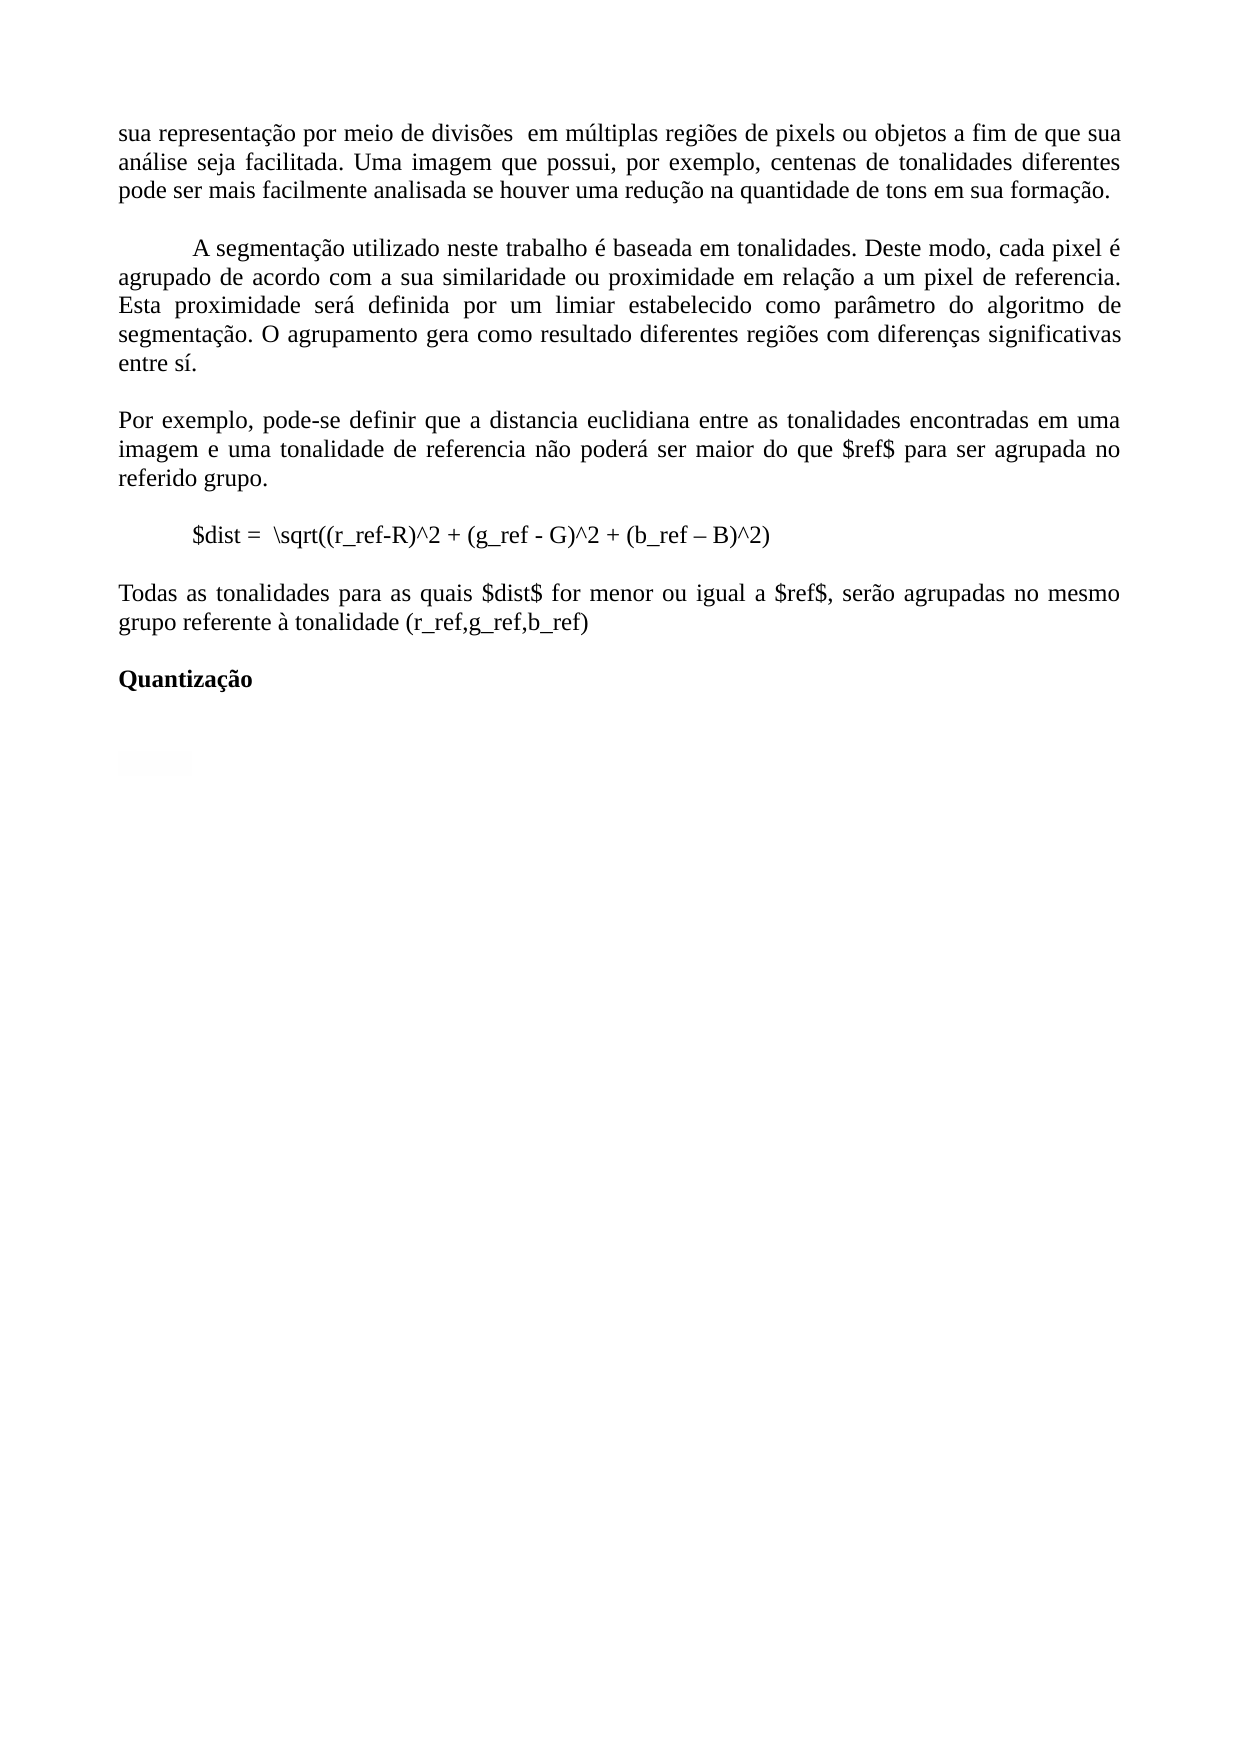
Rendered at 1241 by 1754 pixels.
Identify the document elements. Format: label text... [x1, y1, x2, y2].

text sua representação por meio de divisões em múltiplas regiões de pixels ou objetos a fim de que sua análise seja facilitada. Uma imagem que possui, por exemplo, centenas de tonalidades diferentes pode ser mais facilmente analisada se houver uma redução na quantidade de tons em sua formação. [118, 118, 1122, 204]
text A segmentação utilizado neste trabalho é baseada em tonalidades. Deste modo, cada pixel é agrupado de acordo com a sua similaridade ou proximidade em relação a um pixel de referencia. Esta proximidade será definida por um limiar estabelecido como parâmetro do algoritmo de segmentação. O agrupamento gera como resultado diferentes regiões com diferenças significativas entre sí. [118, 233, 1122, 377]
text $dist = \sqrt((r_ref-R)^2 + (g_ref - G)^2 + (b_ref – B)^2) [118, 521, 1122, 549]
text Todas as tonalidades para as quais $dist$ for menor ou igual a $ref$, serão agrupadas no mesmo grupo referente à tonalidade (r_ref,g_ref,b_ref) [118, 578, 1122, 636]
text Por exemplo, pode-se definir que a distancia euclidiana entre as tonalidades encontradas em uma imagem e uma tonalidade de referencia não poderá ser maior do que $ref$ para ser agrupada no referido grupo. [118, 406, 1122, 492]
text Quantização [118, 664, 1122, 693]
